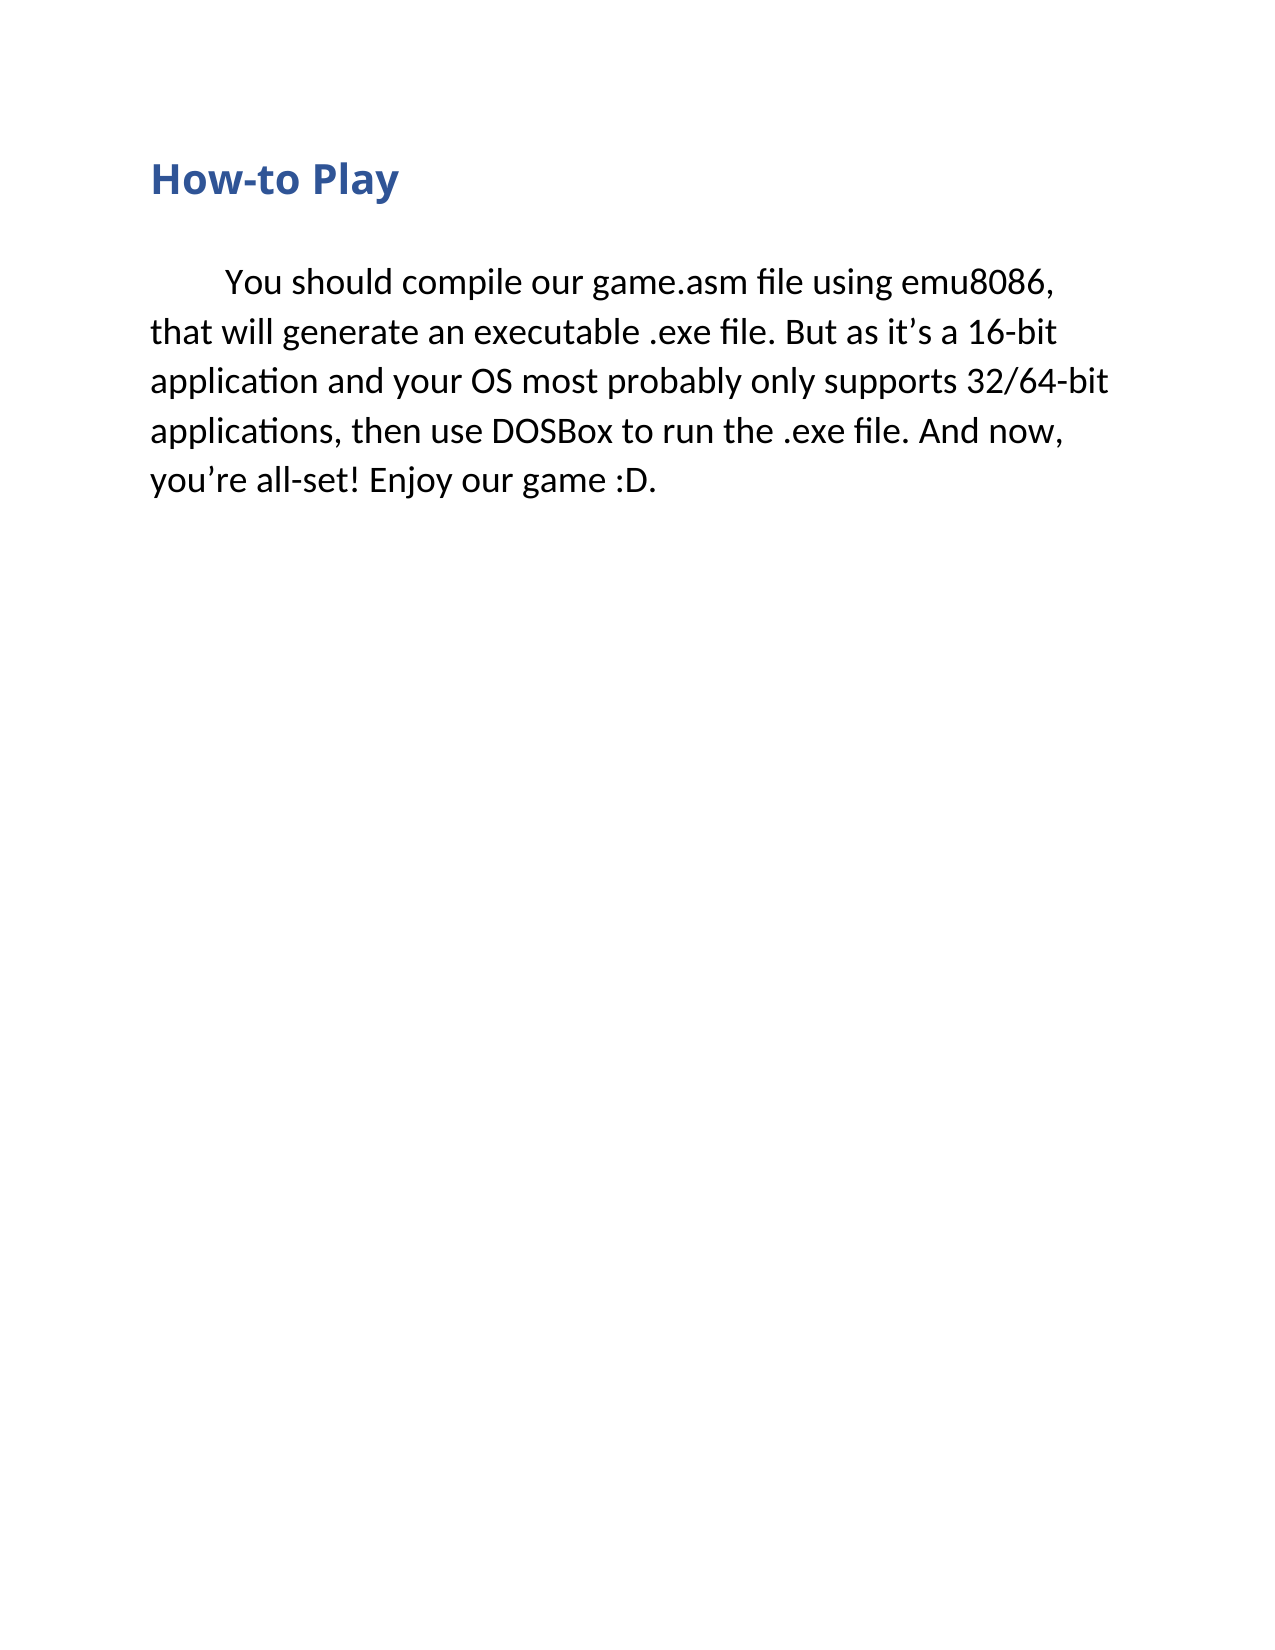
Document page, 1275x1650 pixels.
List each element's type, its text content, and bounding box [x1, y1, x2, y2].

subtitle How-to Play [150, 150, 1125, 207]
text You should compile our game.asm file using emu8086, that will generate an executable .exe file. But as it’s a 16-bit application and your OS most probably only supports 32/64-bit applications, then use DOSBox to run the .exe file. And now, you’re all-set! Enjoy our game :D. [150, 258, 1125, 502]
